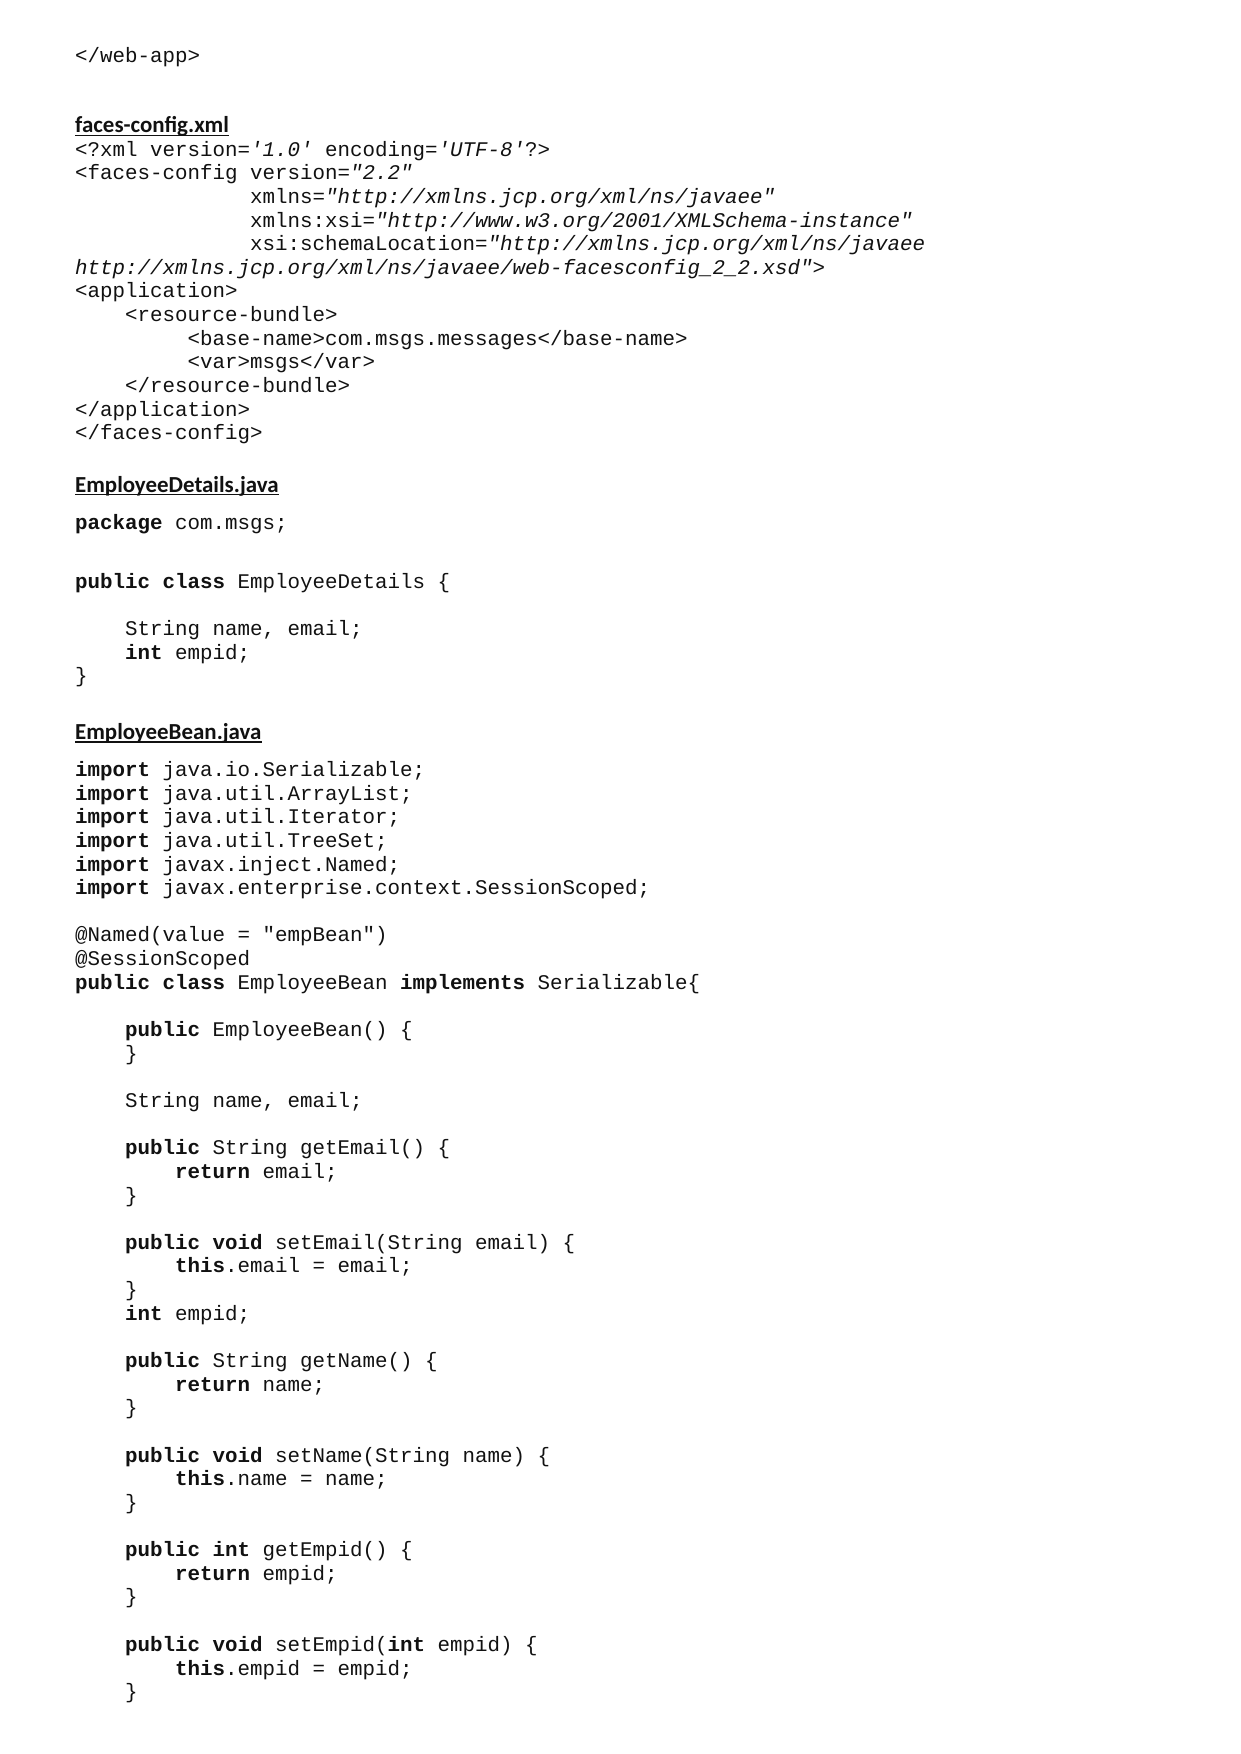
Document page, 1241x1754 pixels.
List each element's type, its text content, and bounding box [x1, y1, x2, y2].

text <?xml version='1.0' encoding='UTF-8'?> [75, 139, 1195, 162]
text </web-app> [75, 45, 1195, 69]
text this.empid = empid; [75, 1657, 1195, 1681]
text @SessionScoped [75, 948, 1195, 972]
text </resource-bundle> [75, 375, 1195, 399]
text <faces-config version="2.2" [75, 162, 1195, 186]
text </faces-config> [75, 422, 1195, 446]
text import java.util.Iterator; [75, 806, 1195, 830]
text String name, email; [75, 1090, 1195, 1114]
text package com.msgs; [75, 512, 1195, 535]
text int empid; [75, 642, 1195, 665]
text xmlns:xsi="http://www.w3.org/2001/XMLSchema-instance" [75, 209, 1195, 233]
text this.email = email; [75, 1256, 1195, 1279]
text } [75, 1587, 1195, 1610]
text int empid; [75, 1303, 1195, 1326]
text } [75, 1492, 1195, 1516]
text public class EmployeeBean implements Serializable{ [75, 972, 1195, 995]
text xmlns="http://xmlns.jcp.org/xml/ns/javaee" [75, 186, 1195, 209]
text faces-config.xml [75, 111, 1195, 139]
text <resource-bundle> [75, 304, 1195, 328]
text import java.util.ArrayList; [75, 783, 1195, 806]
text } [75, 665, 1195, 689]
text this.name = name; [75, 1468, 1195, 1492]
text <base-name>com.msgs.messages</base-name> [75, 328, 1195, 351]
text public String getEmail() { [75, 1137, 1195, 1161]
text public void setEmail(String email) { [75, 1232, 1195, 1256]
text import java.util.TreeSet; [75, 830, 1195, 853]
text public void setName(String name) { [75, 1445, 1195, 1468]
text public int getEmpid() { [75, 1539, 1195, 1563]
text EmployeeDetails.java [75, 470, 1195, 498]
text @Named(value = "empBean") [75, 924, 1195, 948]
text } [75, 1279, 1195, 1303]
text } [75, 1397, 1195, 1421]
text public EmployeeBean() { [75, 1019, 1195, 1043]
text import javax.inject.Named; [75, 853, 1195, 877]
text <application> [75, 281, 1195, 304]
text String name, email; [75, 618, 1195, 642]
text } [75, 1681, 1195, 1705]
text <var>msgs</var> [75, 351, 1195, 375]
text xsi:schemaLocation="http://xmlns.jcp.org/xml/ns/javaee http://xmlns.jcp.org/xml/ns/javaee/web-facesconfig_2_2.xsd"> [75, 233, 1195, 281]
text } [75, 1043, 1195, 1066]
text } [75, 1184, 1195, 1208]
text return name; [75, 1374, 1195, 1397]
text public String getName() { [75, 1350, 1195, 1374]
text EmployeeBean.java [75, 717, 1195, 745]
text public void setEmpid(int empid) { [75, 1634, 1195, 1657]
text </application> [75, 399, 1195, 422]
text import java.io.Serializable; [75, 759, 1195, 783]
text import javax.enterprise.context.SessionScoped; [75, 877, 1195, 901]
text return email; [75, 1161, 1195, 1184]
text public class EmployeeDetails { [75, 571, 1195, 594]
text return empid; [75, 1563, 1195, 1587]
